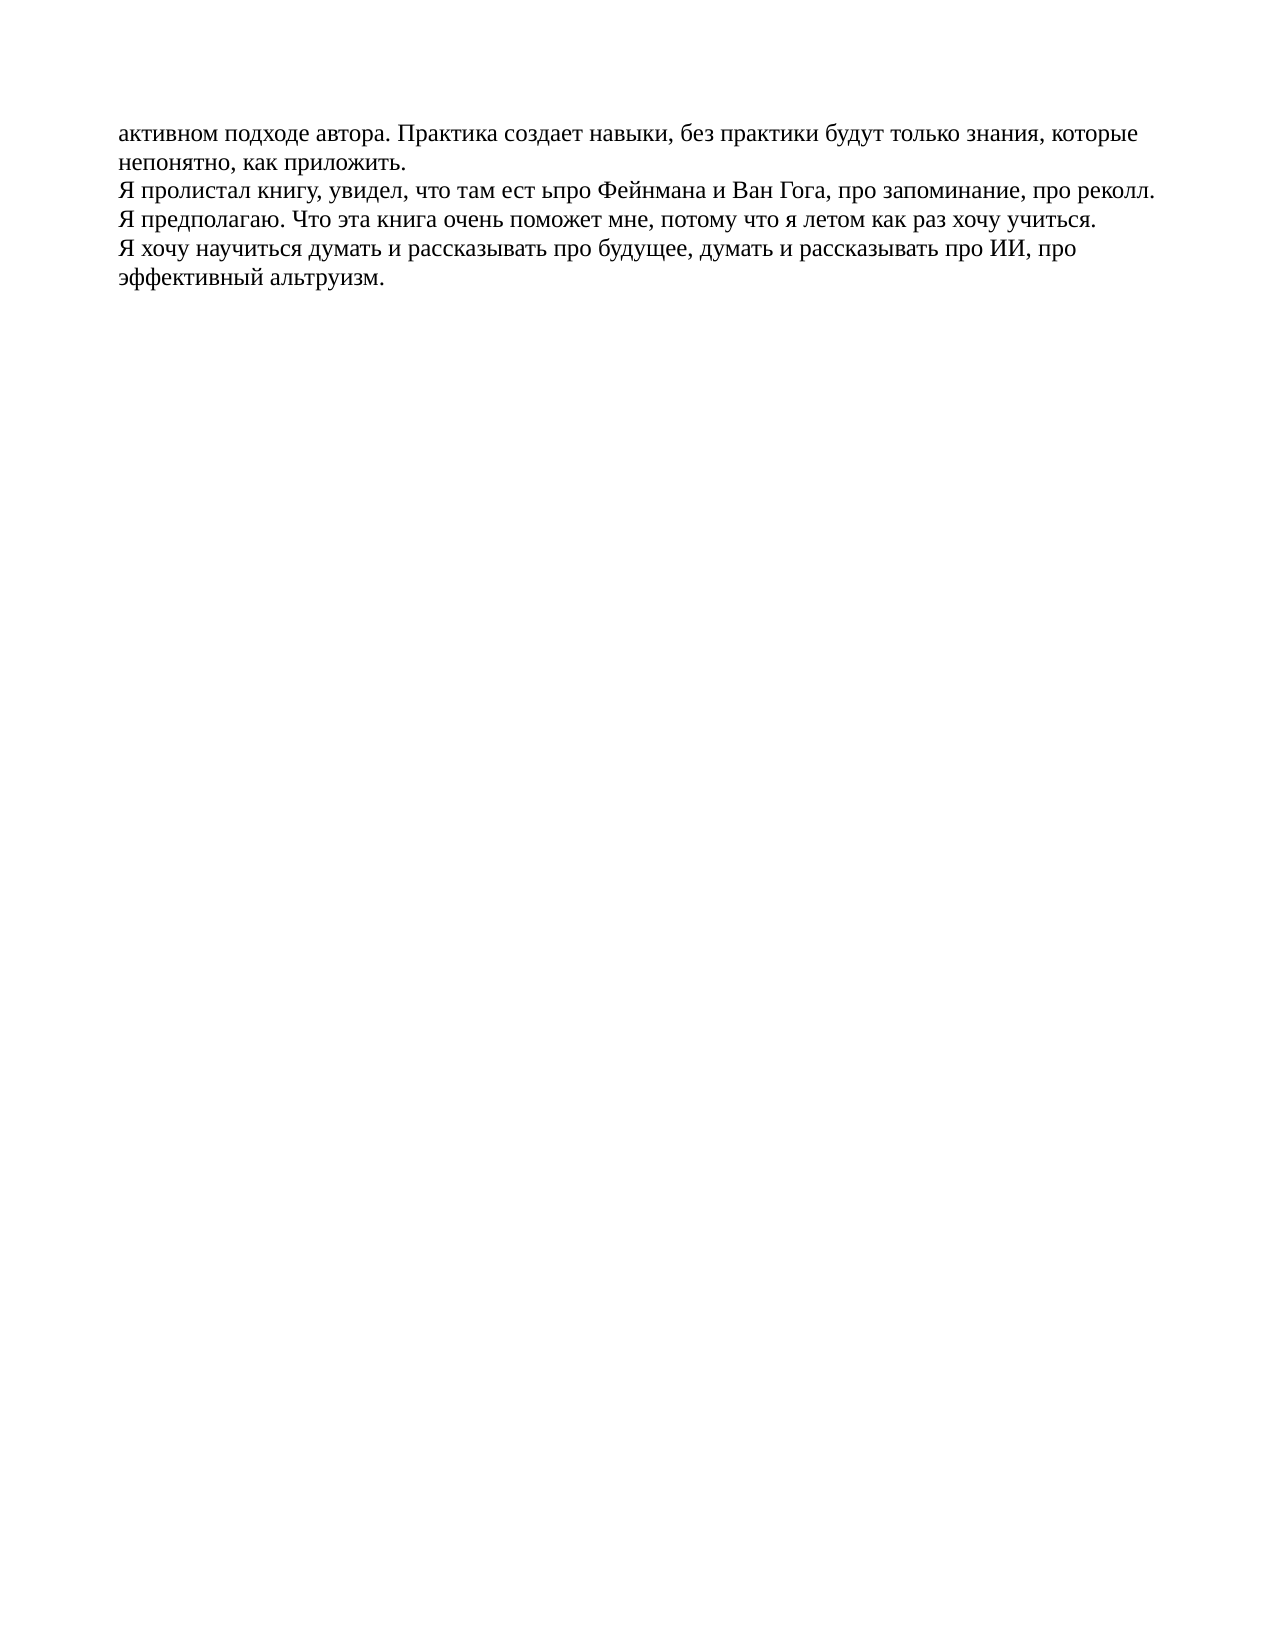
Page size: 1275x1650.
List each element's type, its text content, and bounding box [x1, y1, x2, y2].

text активном подходе автора. Практика создает навыки, без практики будут только знания, которые непонятно, как приложить. [118, 118, 1157, 176]
text Я хочу научиться думать и рассказывать про будущее, думать и рассказывать про ИИ, про эффективный альтруизм. [118, 233, 1157, 291]
text Я пролистал книгу, увидел, что там ест ьпро Фейнмана и Ван Гога, про запоминание, про реколл. Я предполагаю. Что эта книга очень поможет мне, потому что я летом как раз хочу учиться. [118, 176, 1157, 233]
